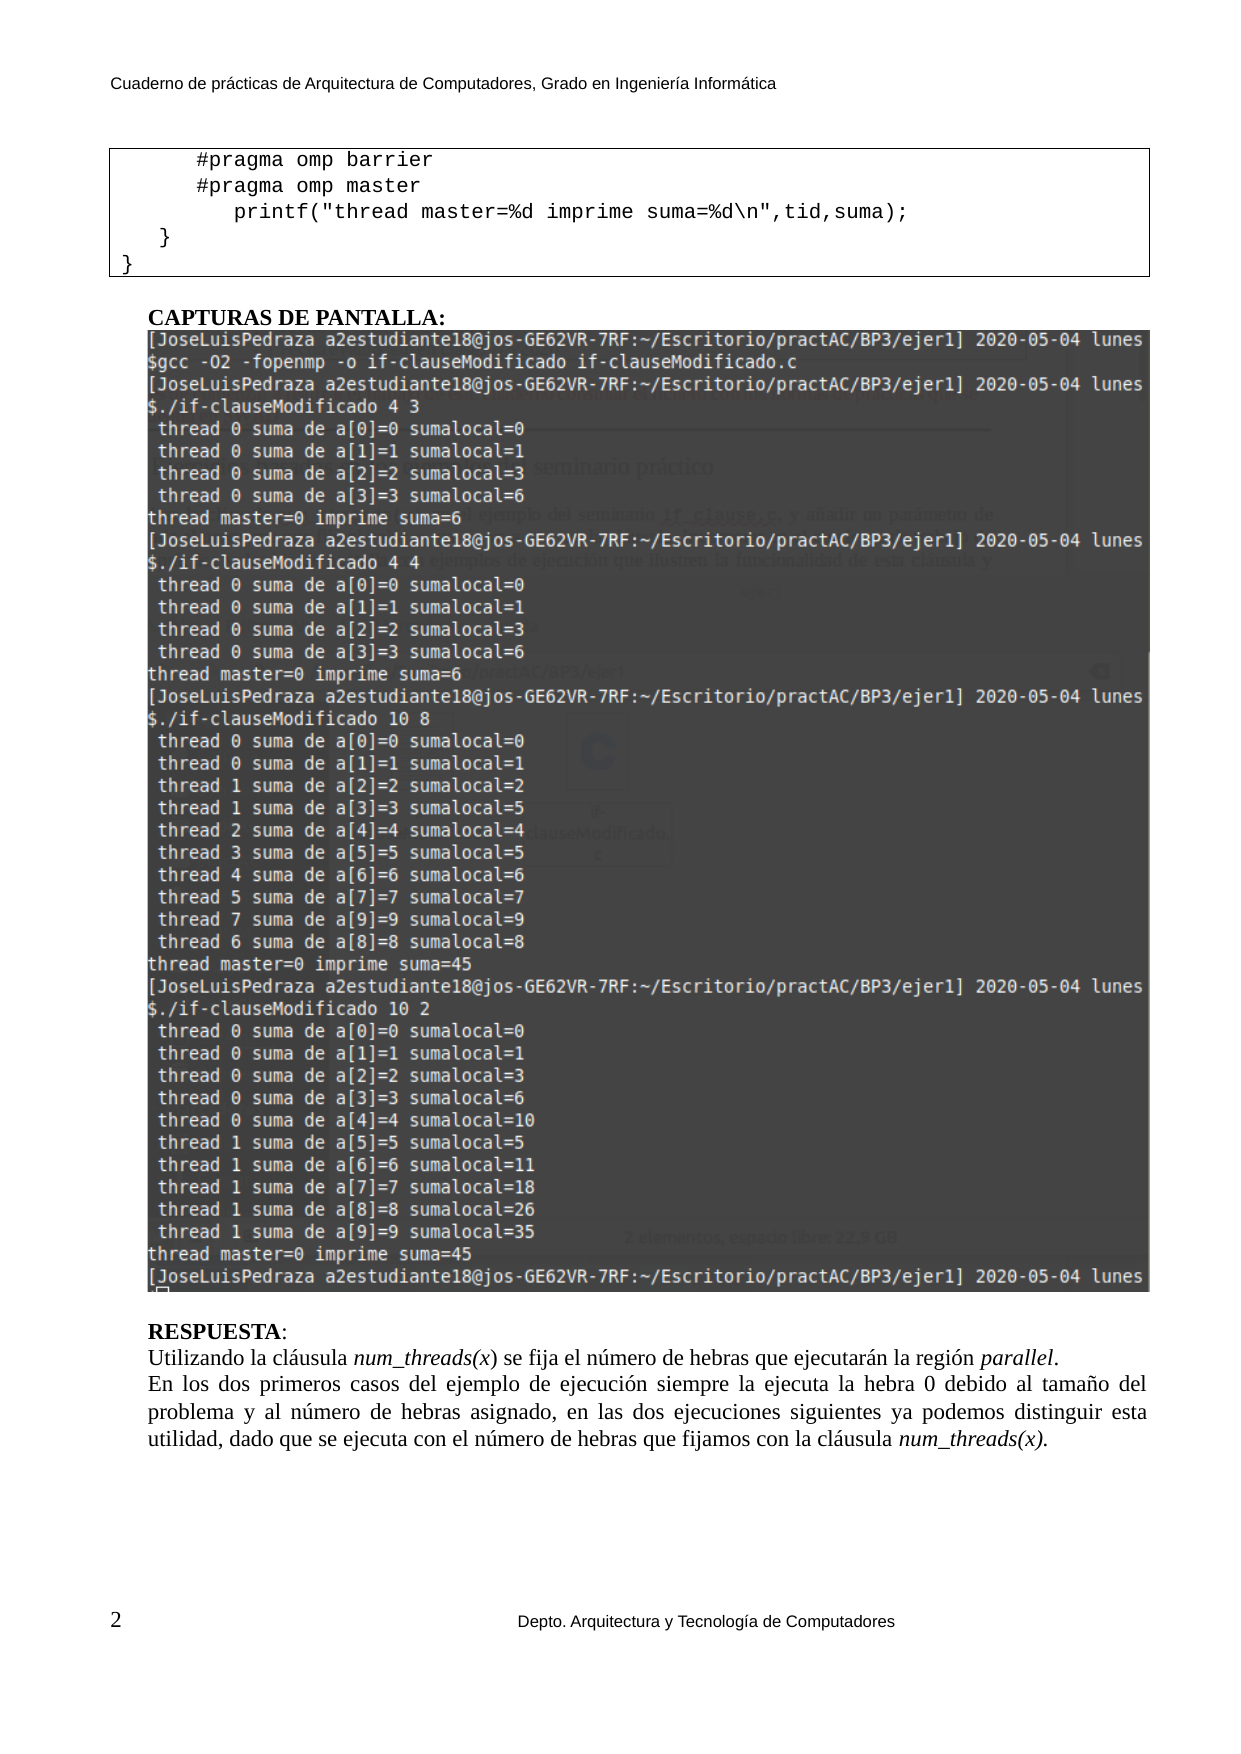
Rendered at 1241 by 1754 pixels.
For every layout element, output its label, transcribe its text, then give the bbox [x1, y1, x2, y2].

table_header #pragma omp barrier #pragma omp master printf("thread master=%d imprime suma=%d\n",tid,suma); } } [110, 149, 1149, 276]
text En los dos primeros casos del ejemplo de ejecución siempre la ejecuta la hebra 0 debido al tamaño del problema y al número de hebras asignado, en las dos ejecuciones siguientes ya podemos distinguir esta utilidad, dado que se ejecuta con el número de hebras que fijamos con la cláusula num_threads(x). [148, 1371, 1150, 1452]
text RESPUESTA: [148, 1318, 1150, 1344]
picture [147, 330, 1150, 1292]
text Utilizando la cláusula num_threads(x) se fija el número de hebras que ejecutarán la región parallel. [148, 1344, 1150, 1371]
text CAPTURAS DE PANTALLA: [148, 303, 1150, 330]
